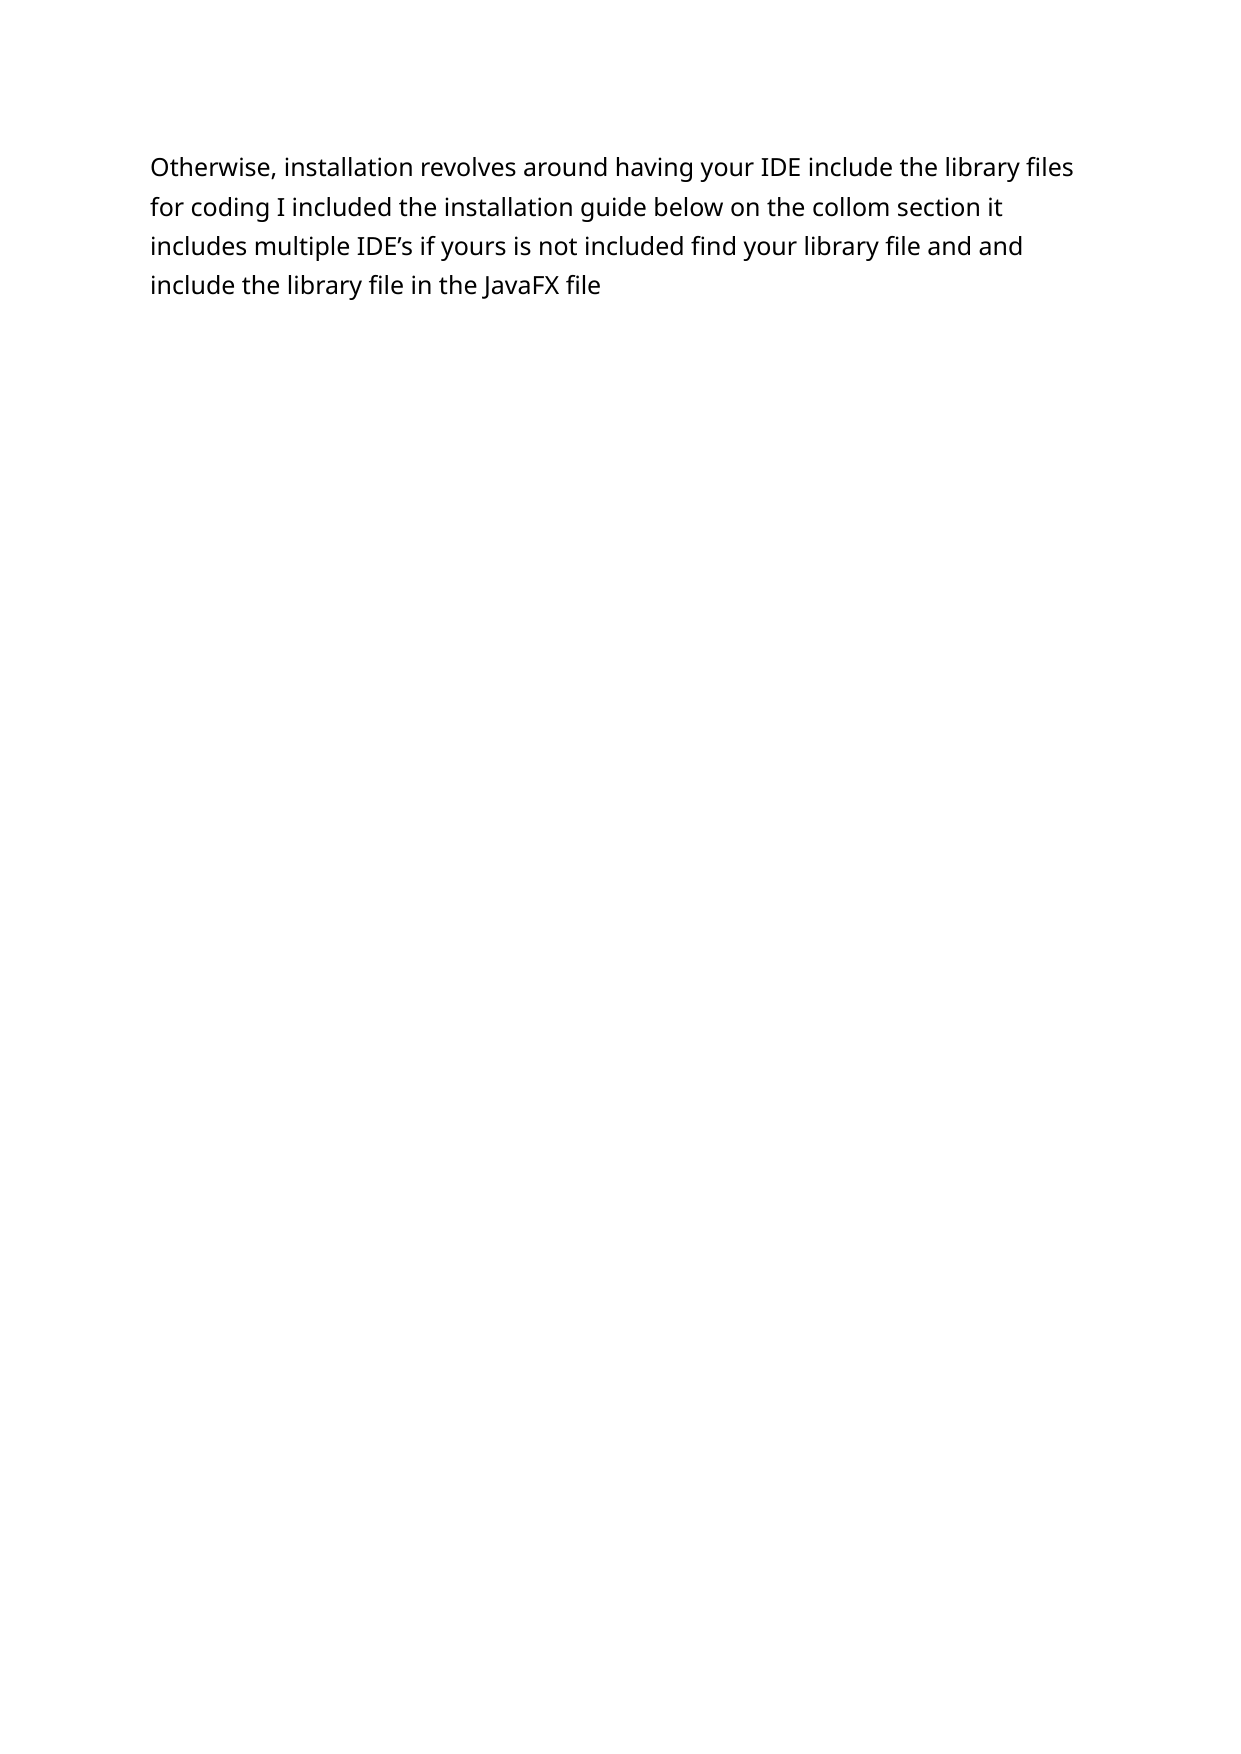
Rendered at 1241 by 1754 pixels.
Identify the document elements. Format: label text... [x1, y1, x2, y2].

text Otherwise, installation revolves around having your IDE include the library files for coding I included the installation guide below on the collom section it includes multiple IDE’s if yours is not included find your library file and and include the library file in the JavaFX file [150, 150, 1090, 302]
